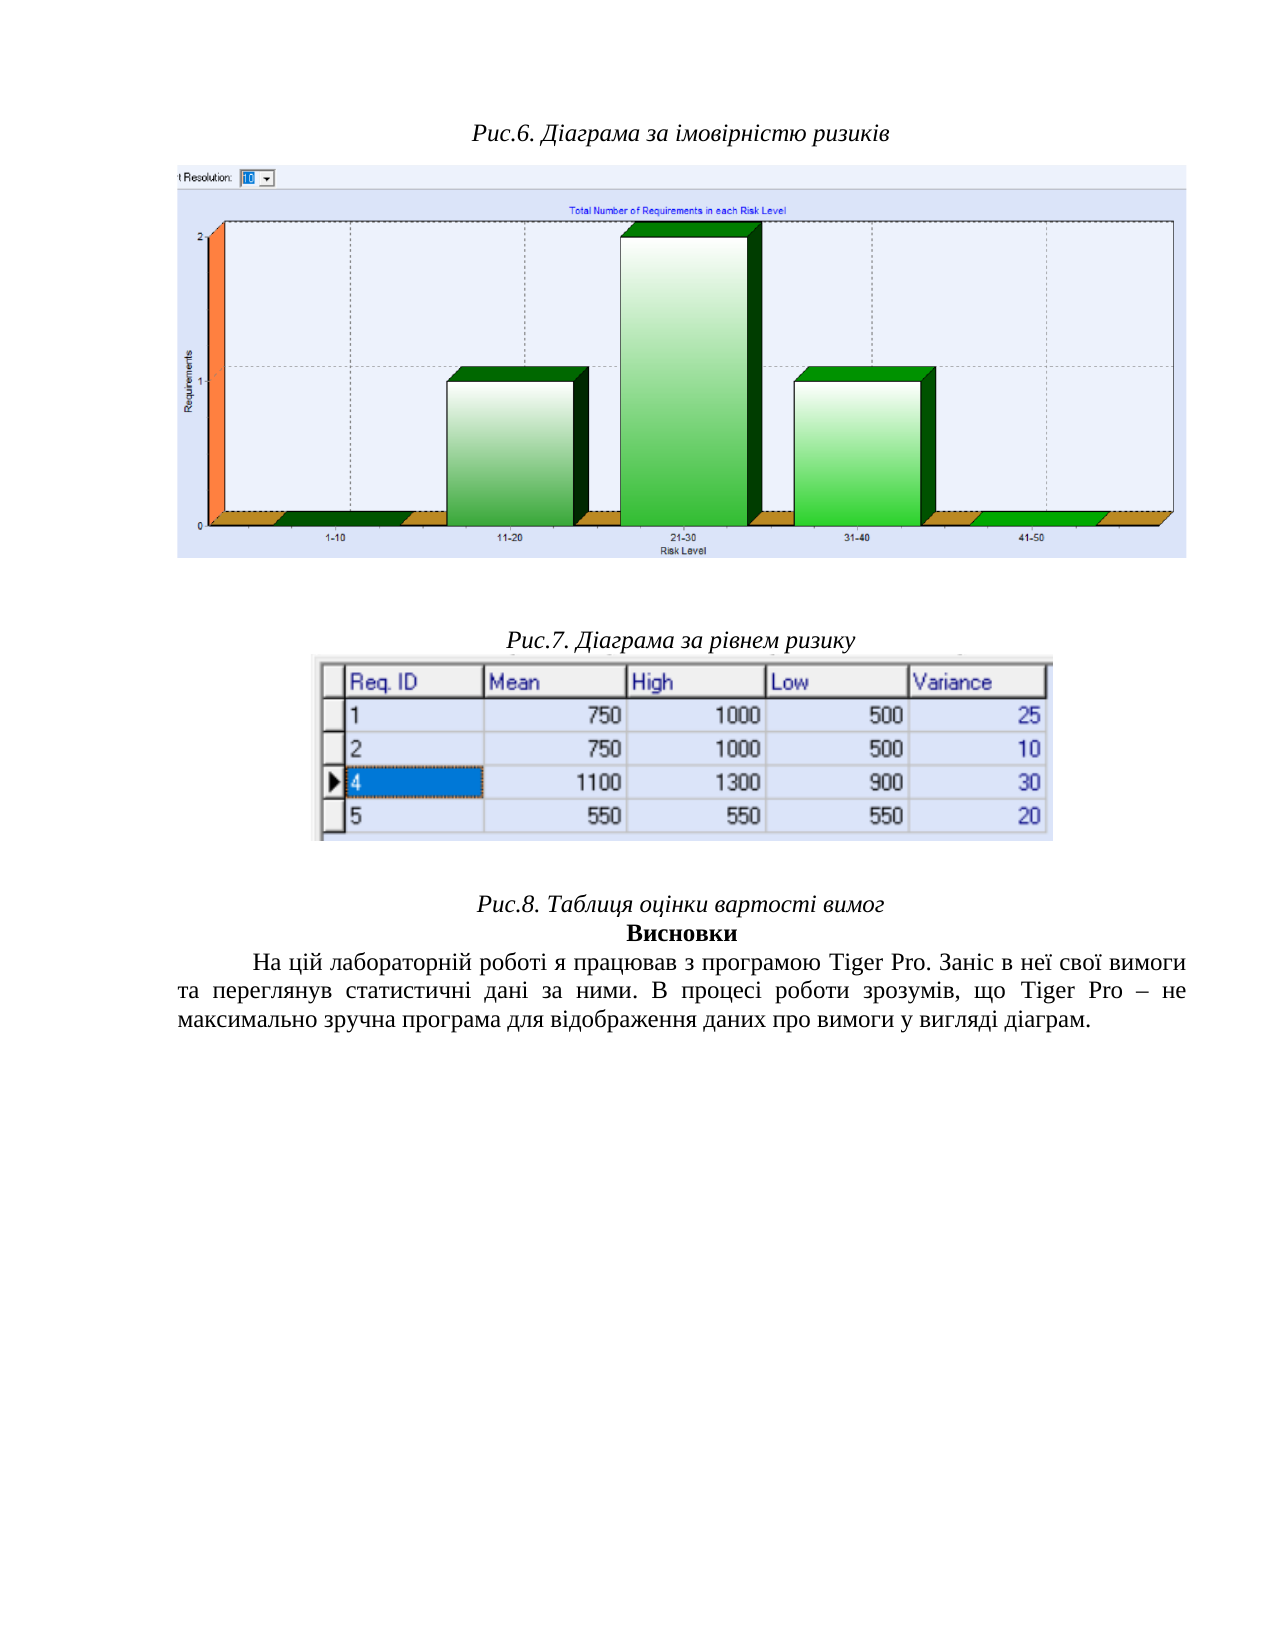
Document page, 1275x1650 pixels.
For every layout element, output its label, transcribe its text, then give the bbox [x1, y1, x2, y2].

picture [310, 654, 1053, 841]
text Висновки [177, 918, 1186, 947]
text Рис.7. Діаграма за рівнем ризику [177, 625, 1186, 654]
picture [177, 165, 1187, 558]
text Рис.6. Діаграма за імовірністю ризиків [177, 118, 1186, 147]
text Рис.8. Таблиця оцінки вартості вимог [177, 889, 1186, 918]
text На цій лабораторній роботі я працював з програмою Tiger Pro. Заніс в неї свої вимоги та переглянув статистичні дані за ними. В процесі роботи зрозумів, що Tiger Pro – не максимально зручна програма для відображення даних про вимоги у вигляді діаграм. [177, 947, 1186, 1033]
